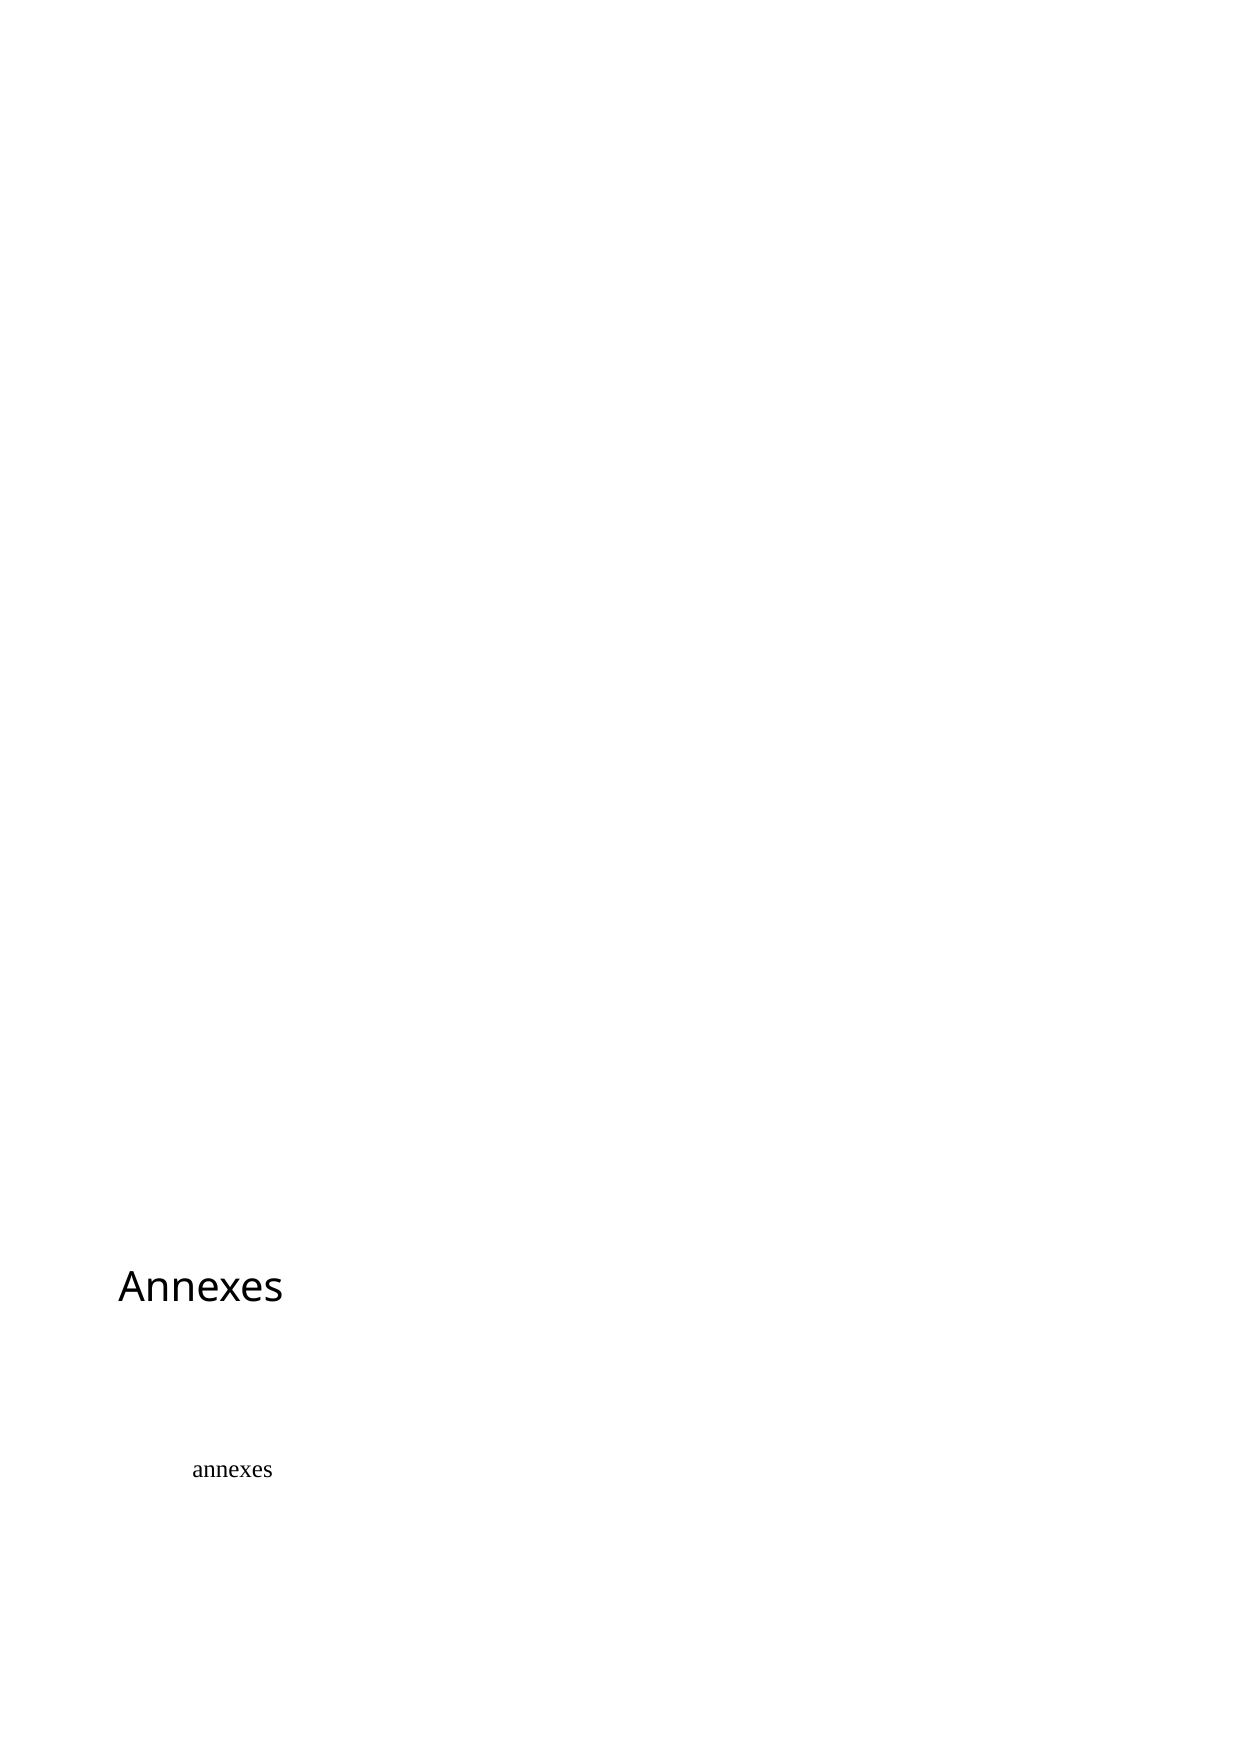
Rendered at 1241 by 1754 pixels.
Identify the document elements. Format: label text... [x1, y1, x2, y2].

text annexes [118, 1454, 1122, 1482]
subtitle Annexes [118, 1257, 1122, 1314]
